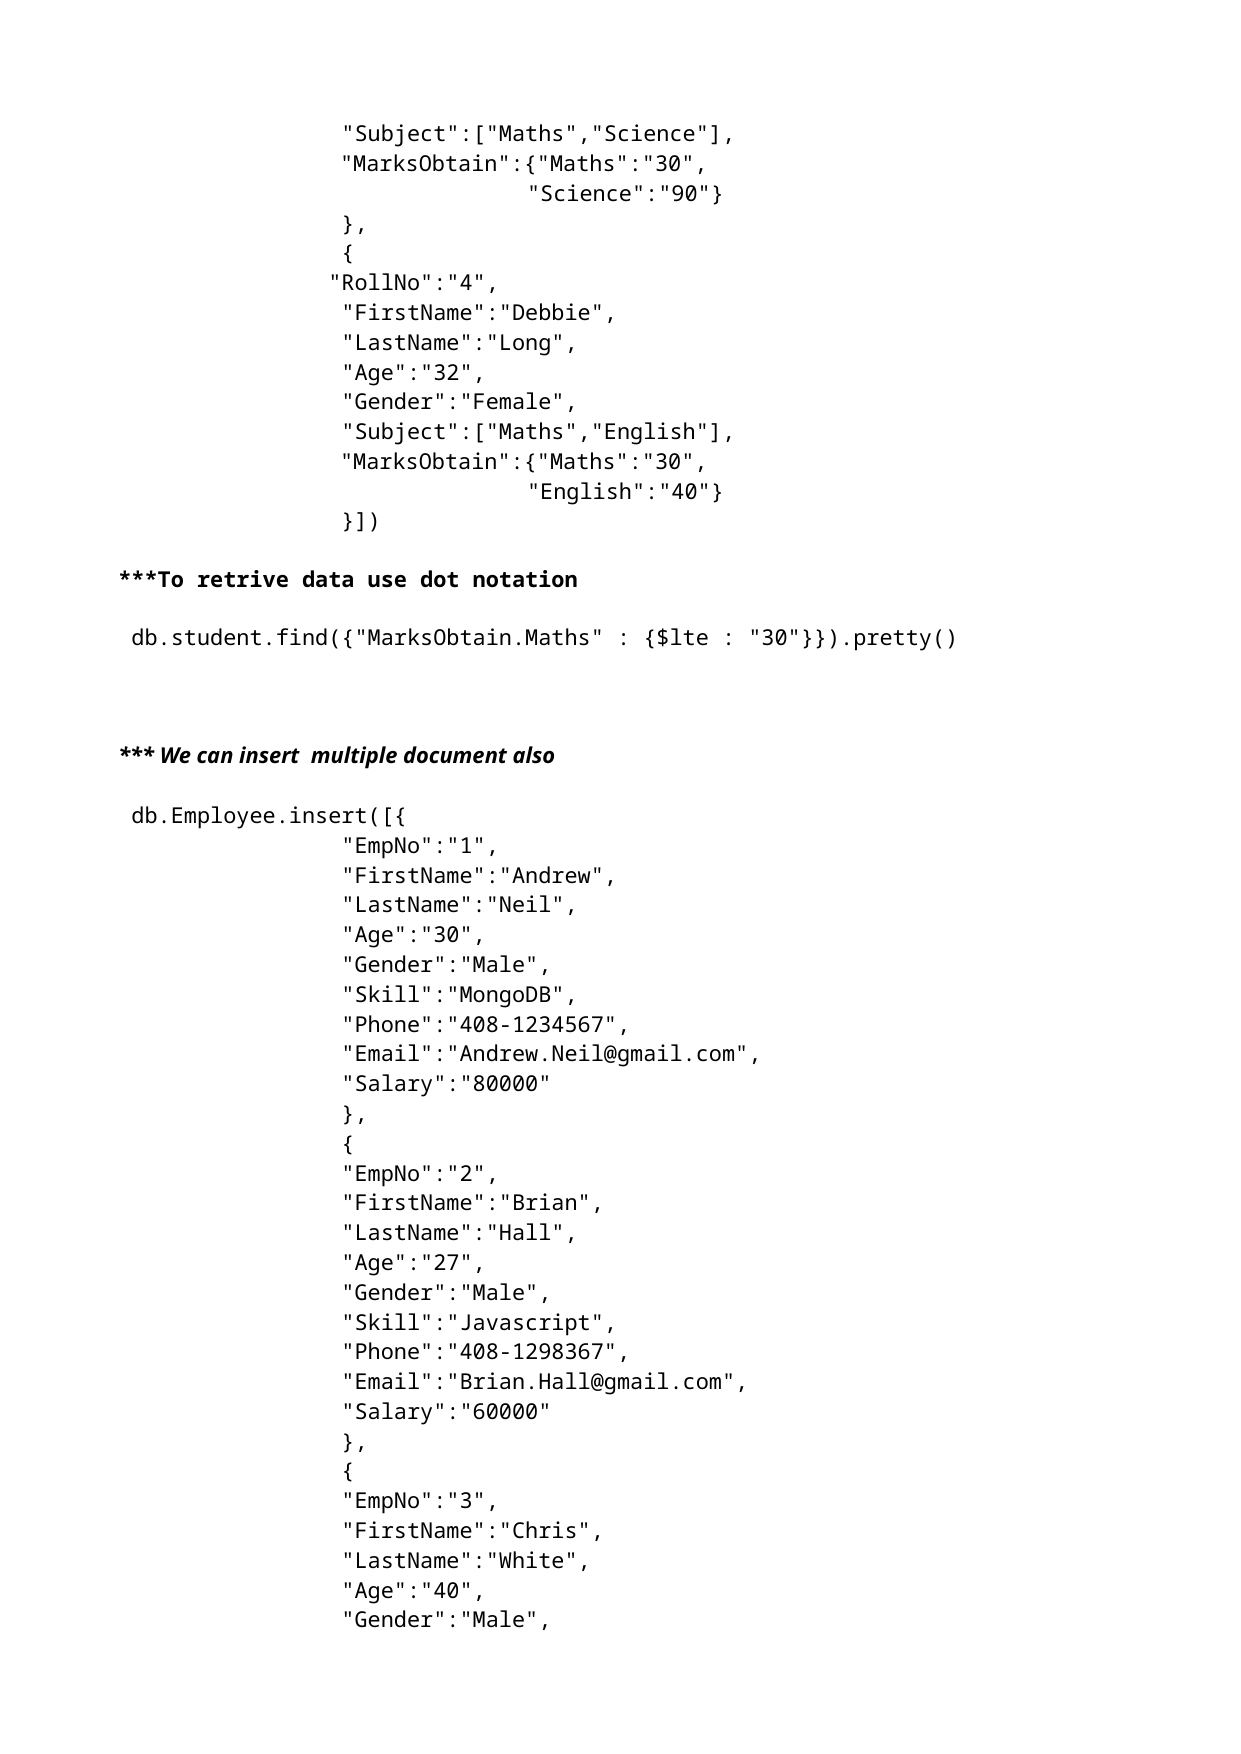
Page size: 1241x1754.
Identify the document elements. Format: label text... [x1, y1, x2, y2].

text "Skill":"MongoDB", [118, 979, 1122, 1009]
text "Email":"Andrew.Neil@gmail.com", [118, 1038, 1122, 1068]
text "Skill":"Javascript", [118, 1307, 1122, 1336]
text "MarksObtain":{"Maths":"30", [118, 148, 1122, 178]
text { [118, 1128, 1122, 1158]
text "LastName":"White", [118, 1545, 1122, 1575]
text "Gender":"Female", [118, 386, 1122, 416]
text }]) [118, 505, 1122, 535]
text { [118, 1456, 1122, 1485]
text "MarksObtain":{"Maths":"30", [118, 446, 1122, 476]
text }, [118, 1098, 1122, 1128]
text "EmpNo":"3", [118, 1485, 1122, 1515]
text "LastName":"Hall", [118, 1217, 1122, 1247]
text "EmpNo":"1", [118, 830, 1122, 860]
text "Age":"40", [118, 1575, 1122, 1604]
text "Salary":"80000" [118, 1068, 1122, 1098]
text }, [118, 1426, 1122, 1456]
text "FirstName":"Andrew", [118, 860, 1122, 889]
text "Science":"90"} [118, 178, 1122, 207]
text { [118, 237, 1122, 267]
text "Gender":"Male", [118, 949, 1122, 979]
text "Gender":"Male", [118, 1604, 1122, 1634]
text "Subject":["Maths","English"], [118, 416, 1122, 446]
text "RollNo":"4", [118, 267, 1122, 297]
text "Phone":"408-1234567", [118, 1009, 1122, 1038]
text "Subject":["Maths","Science"], [118, 118, 1122, 148]
text "Gender":"Male", [118, 1277, 1122, 1307]
text "Age":"30", [118, 919, 1122, 949]
text ***To retrive data use dot notation [118, 563, 1122, 593]
text "English":"40"} [118, 476, 1122, 505]
text "Salary":"60000" [118, 1396, 1122, 1426]
text db.Employee.insert([{ [118, 800, 1122, 830]
text "LastName":"Long", [118, 327, 1122, 356]
text "FirstName":"Chris", [118, 1515, 1122, 1545]
text *** We can insert multiple document also [118, 741, 1122, 770]
text "Phone":"408-1298367", [118, 1336, 1122, 1366]
text "FirstName":"Debbie", [118, 297, 1122, 327]
text "LastName":"Neil", [118, 889, 1122, 919]
text db.student.find({"MarksObtain.Maths" : {$lte : "30"}}).pretty() [118, 622, 1122, 651]
text "Email":"Brian.Hall@gmail.com", [118, 1366, 1122, 1396]
text "FirstName":"Brian", [118, 1187, 1122, 1217]
text }, [118, 207, 1122, 237]
text "EmpNo":"2", [118, 1158, 1122, 1187]
text "Age":"27", [118, 1247, 1122, 1277]
text "Age":"32", [118, 356, 1122, 386]
